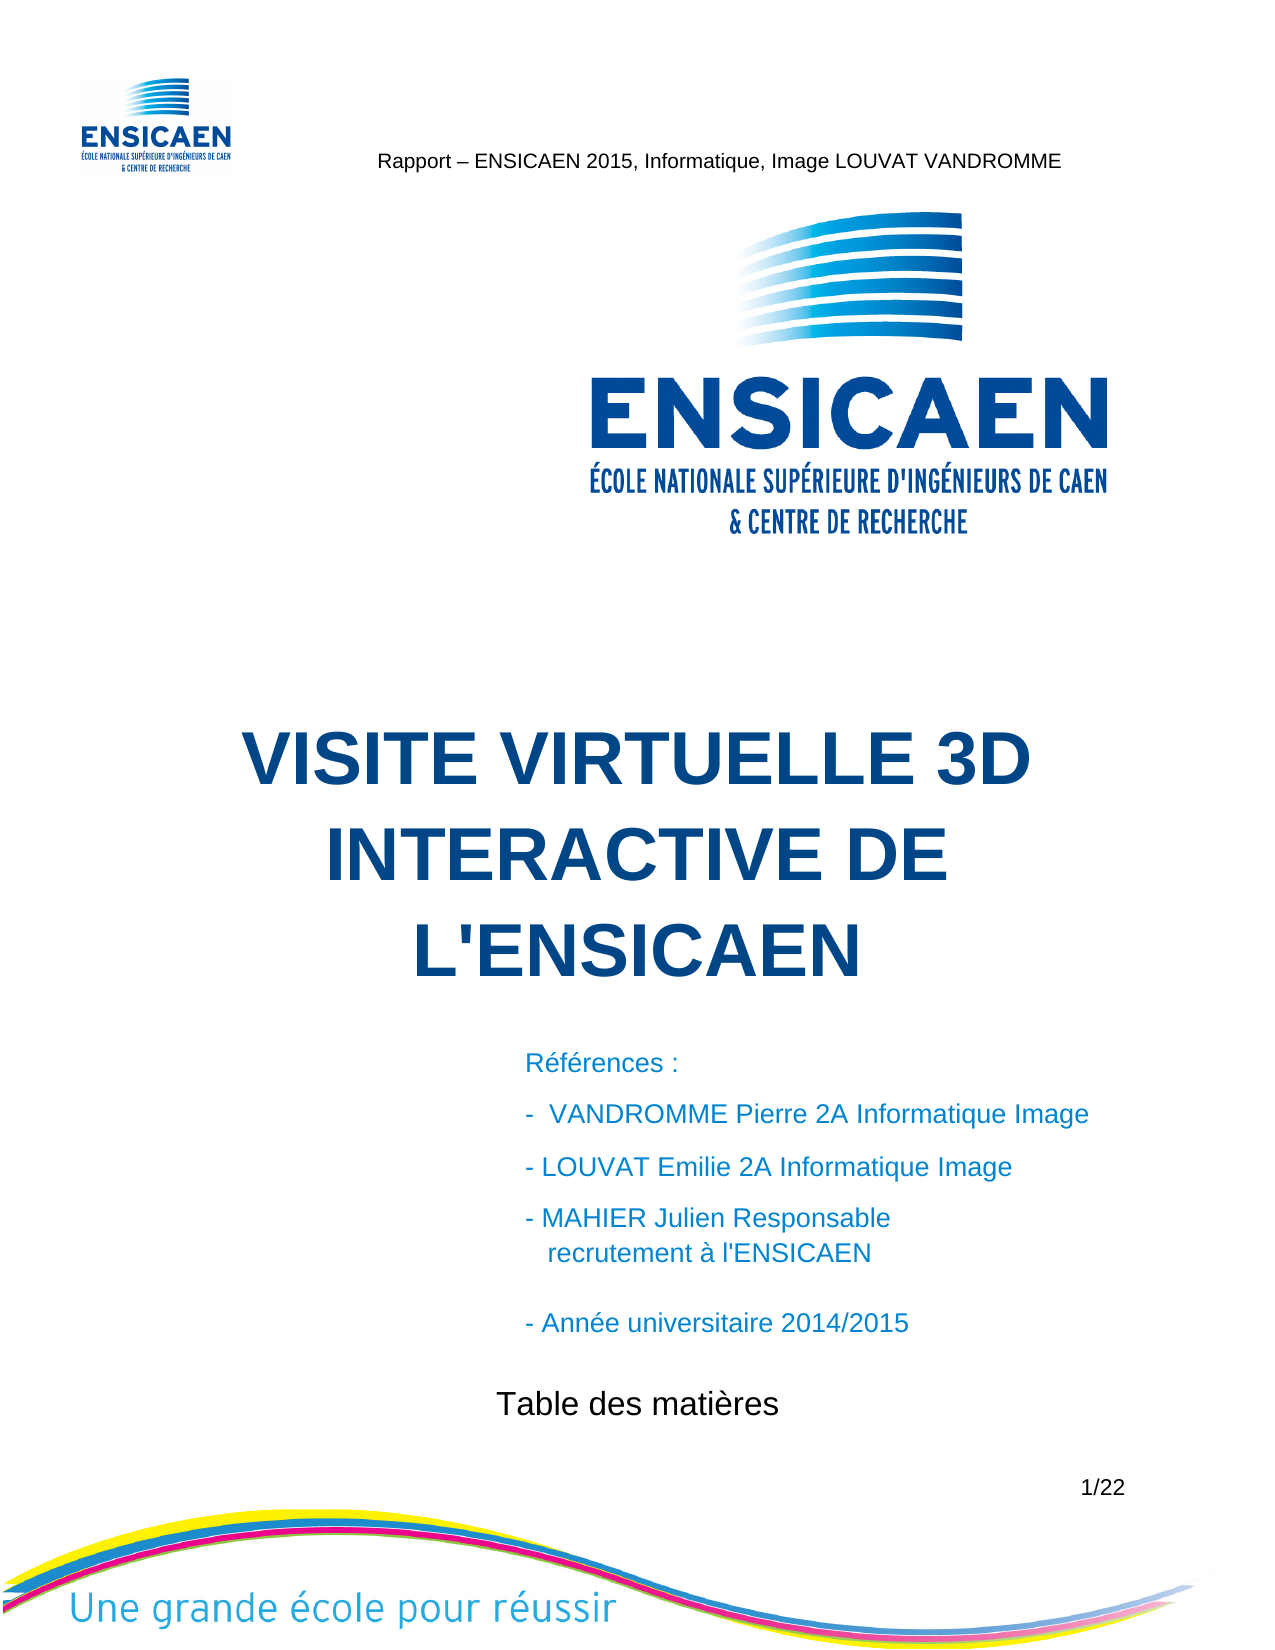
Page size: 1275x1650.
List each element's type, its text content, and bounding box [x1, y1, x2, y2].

text VISITE VIRTUELLE 3D INTERACTIVE DE L'ENSICAEN [150, 716, 1125, 993]
text Table des matières [150, 1385, 1125, 1423]
subtitle - LOUVAT Emilie 2A Informatique Image [150, 1152, 1125, 1182]
picture [578, 204, 1119, 542]
picture [4, 1509, 1274, 1630]
subtitle - MAHIER Julien Responsable recrutement à l'ENSICAEN - Année universitaire 2014/2015 [150, 1203, 1125, 1338]
text Références : [150, 1048, 1125, 1078]
subtitle - VANDROMME Pierre 2A Informatique Image [150, 1099, 1125, 1130]
picture [78, 76, 234, 174]
